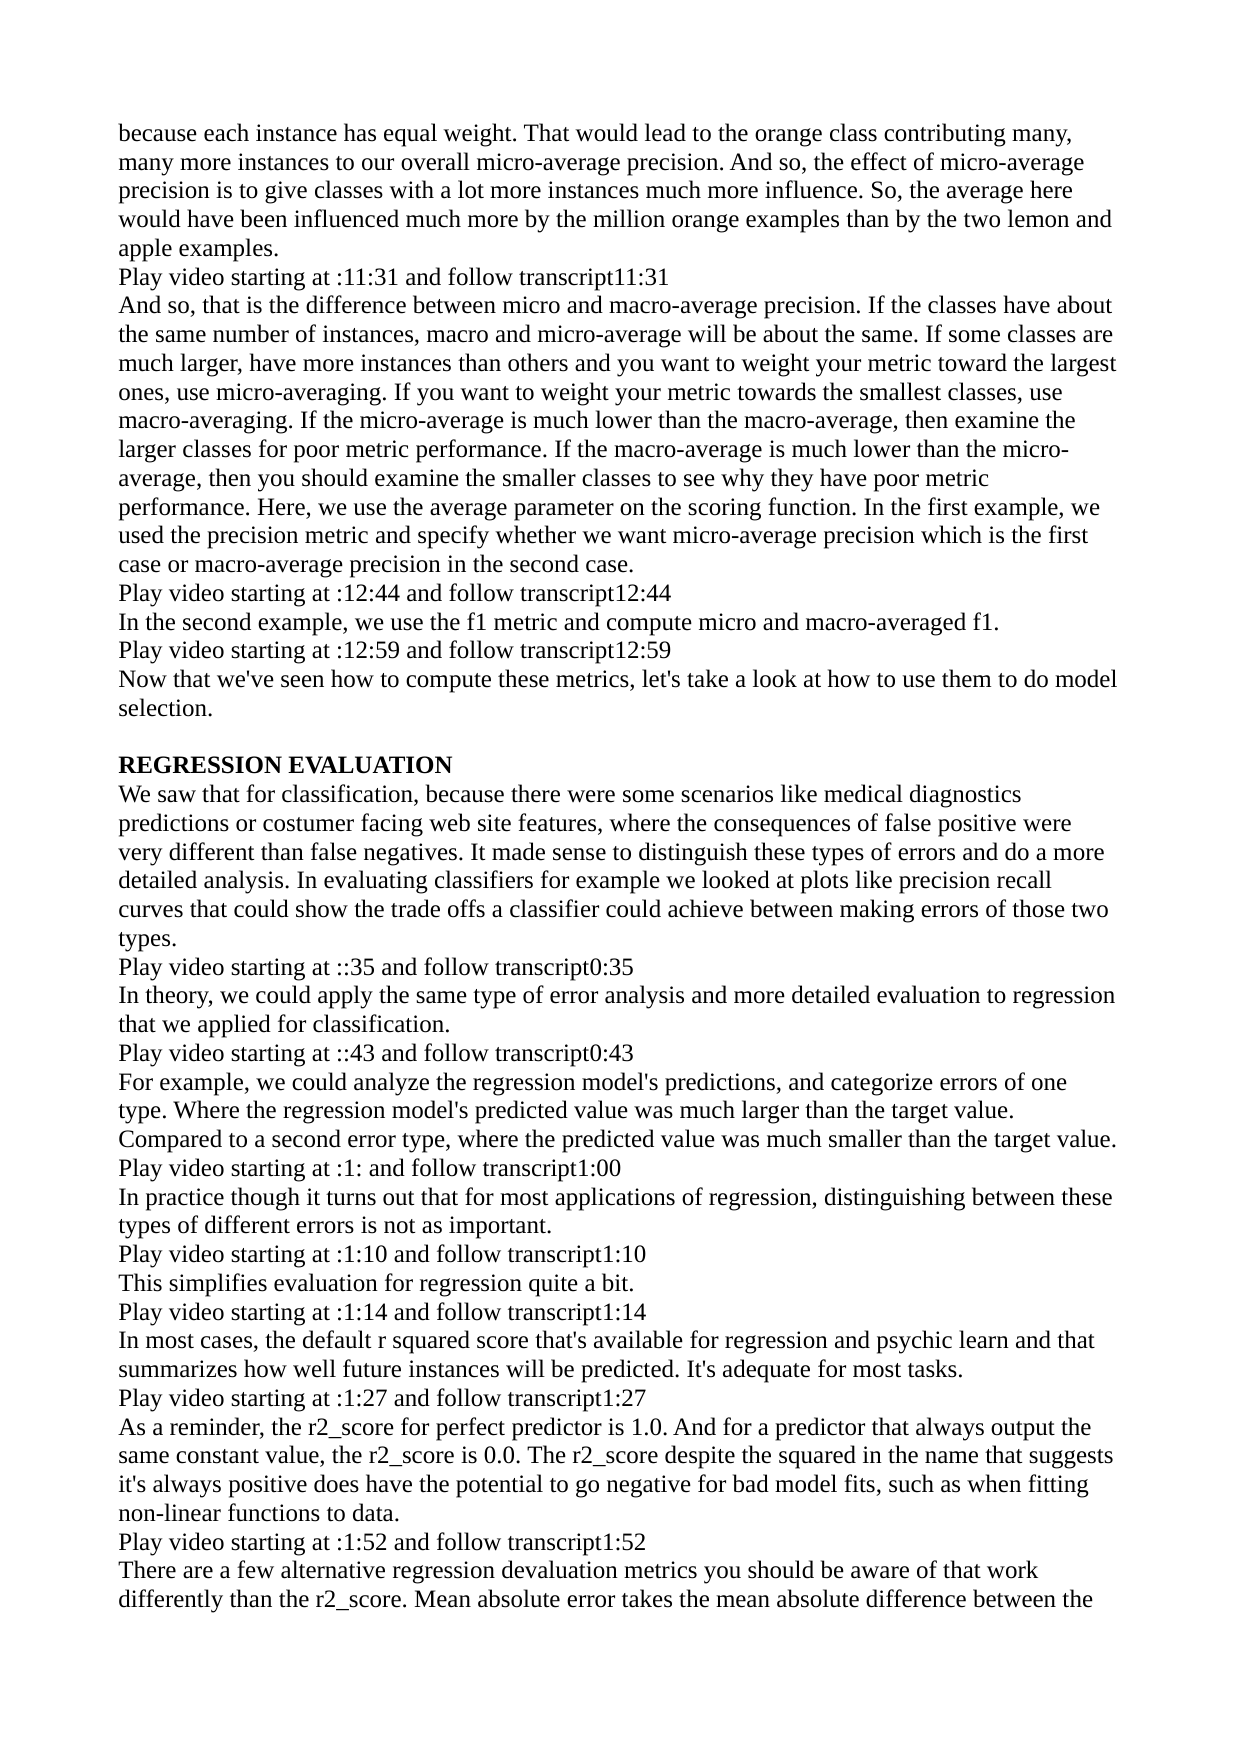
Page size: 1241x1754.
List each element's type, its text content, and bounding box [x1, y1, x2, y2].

text In most cases, the default r squared score that's available for regression and psychic learn and that summarizes how well future instances will be predicted. It's adequate for most tasks. [118, 1326, 1122, 1383]
text In theory, we could apply the same type of error analysis and more detailed evaluation to regression that we applied for classification. [118, 981, 1122, 1038]
text For example, we could analyze the regression model's predictions, and categorize errors of one type. Where the regression model's predicted value was much larger than the target value. Compared to a second error type, where the predicted value was much smaller than the target value. [118, 1067, 1122, 1153]
text As a reminder, the r2_score for perfect predictor is 1.0. And for a predictor that always output the same constant value, the r2_score is 0.0. The r2_score despite the squared in the name that suggests it's always positive does have the potential to go negative for bad model fits, such as when fitting non-linear functions to data. [118, 1412, 1122, 1527]
text Play video starting at :1:10 and follow transcript1:10 [118, 1239, 1122, 1268]
text Play video starting at :1:52 and follow transcript1:52 [118, 1527, 1122, 1556]
text Play video starting at :1: and follow transcript1:00 [118, 1153, 1122, 1182]
text Play video starting at :12:44 and follow transcript12:44 [118, 578, 1122, 607]
text And so, that is the difference between micro and macro-average precision. If the classes have about the same number of instances, macro and micro-average will be about the same. If some classes are much larger, have more instances than others and you want to weight your metric toward the largest ones, use micro-averaging. If you want to weight your metric towards the smallest classes, use macro-averaging. If the micro-average is much lower than the macro-average, then examine the larger classes for poor metric performance. If the macro-average is much lower than the micro-average, then you should examine the smaller classes to see why they have poor metric performance. Here, we use the average parameter on the scoring function. In the first example, we used the precision metric and specify whether we want micro-average precision which is the first case or macro-average precision in the second case. [118, 291, 1122, 578]
text We saw that for classification, because there were some scenarios like medical diagnostics predictions or costumer facing web site features, where the consequences of false positive were very different than false negatives. It made sense to distinguish these types of errors and do a more detailed analysis. In evaluating classifiers for example we looked at plots like precision recall curves that could show the trade offs a classifier could achieve between making errors of those two types. [118, 779, 1122, 952]
text In practice though it turns out that for most applications of regression, distinguishing between these types of different errors is not as important. [118, 1182, 1122, 1239]
text There are a few alternative regression devaluation metrics you should be aware of that work differently than the r2_score. Mean absolute error takes the mean absolute difference between the [118, 1556, 1122, 1613]
text Now that we've seen how to compute these metrics, let's take a look at how to use them to do model selection. [118, 664, 1122, 722]
text Play video starting at :12:59 and follow transcript12:59 [118, 636, 1122, 664]
text Play video starting at :11:31 and follow transcript11:31 [118, 262, 1122, 291]
text Play video starting at ::35 and follow transcript0:35 [118, 952, 1122, 981]
text REGRESSION EVALUATION [118, 751, 1122, 779]
text Play video starting at :1:27 and follow transcript1:27 [118, 1383, 1122, 1412]
text Play video starting at ::43 and follow transcript0:43 [118, 1038, 1122, 1067]
text Play video starting at :1:14 and follow transcript1:14 [118, 1297, 1122, 1326]
text In the second example, we use the f1 metric and compute micro and macro-averaged f1. [118, 607, 1122, 636]
text This simplifies evaluation for regression quite a bit. [118, 1268, 1122, 1297]
text because each instance has equal weight. That would lead to the orange class contributing many, many more instances to our overall micro-average precision. And so, the effect of micro-average precision is to give classes with a lot more instances much more influence. So, the average here would have been influenced much more by the million orange examples than by the two lemon and apple examples. [118, 118, 1122, 262]
